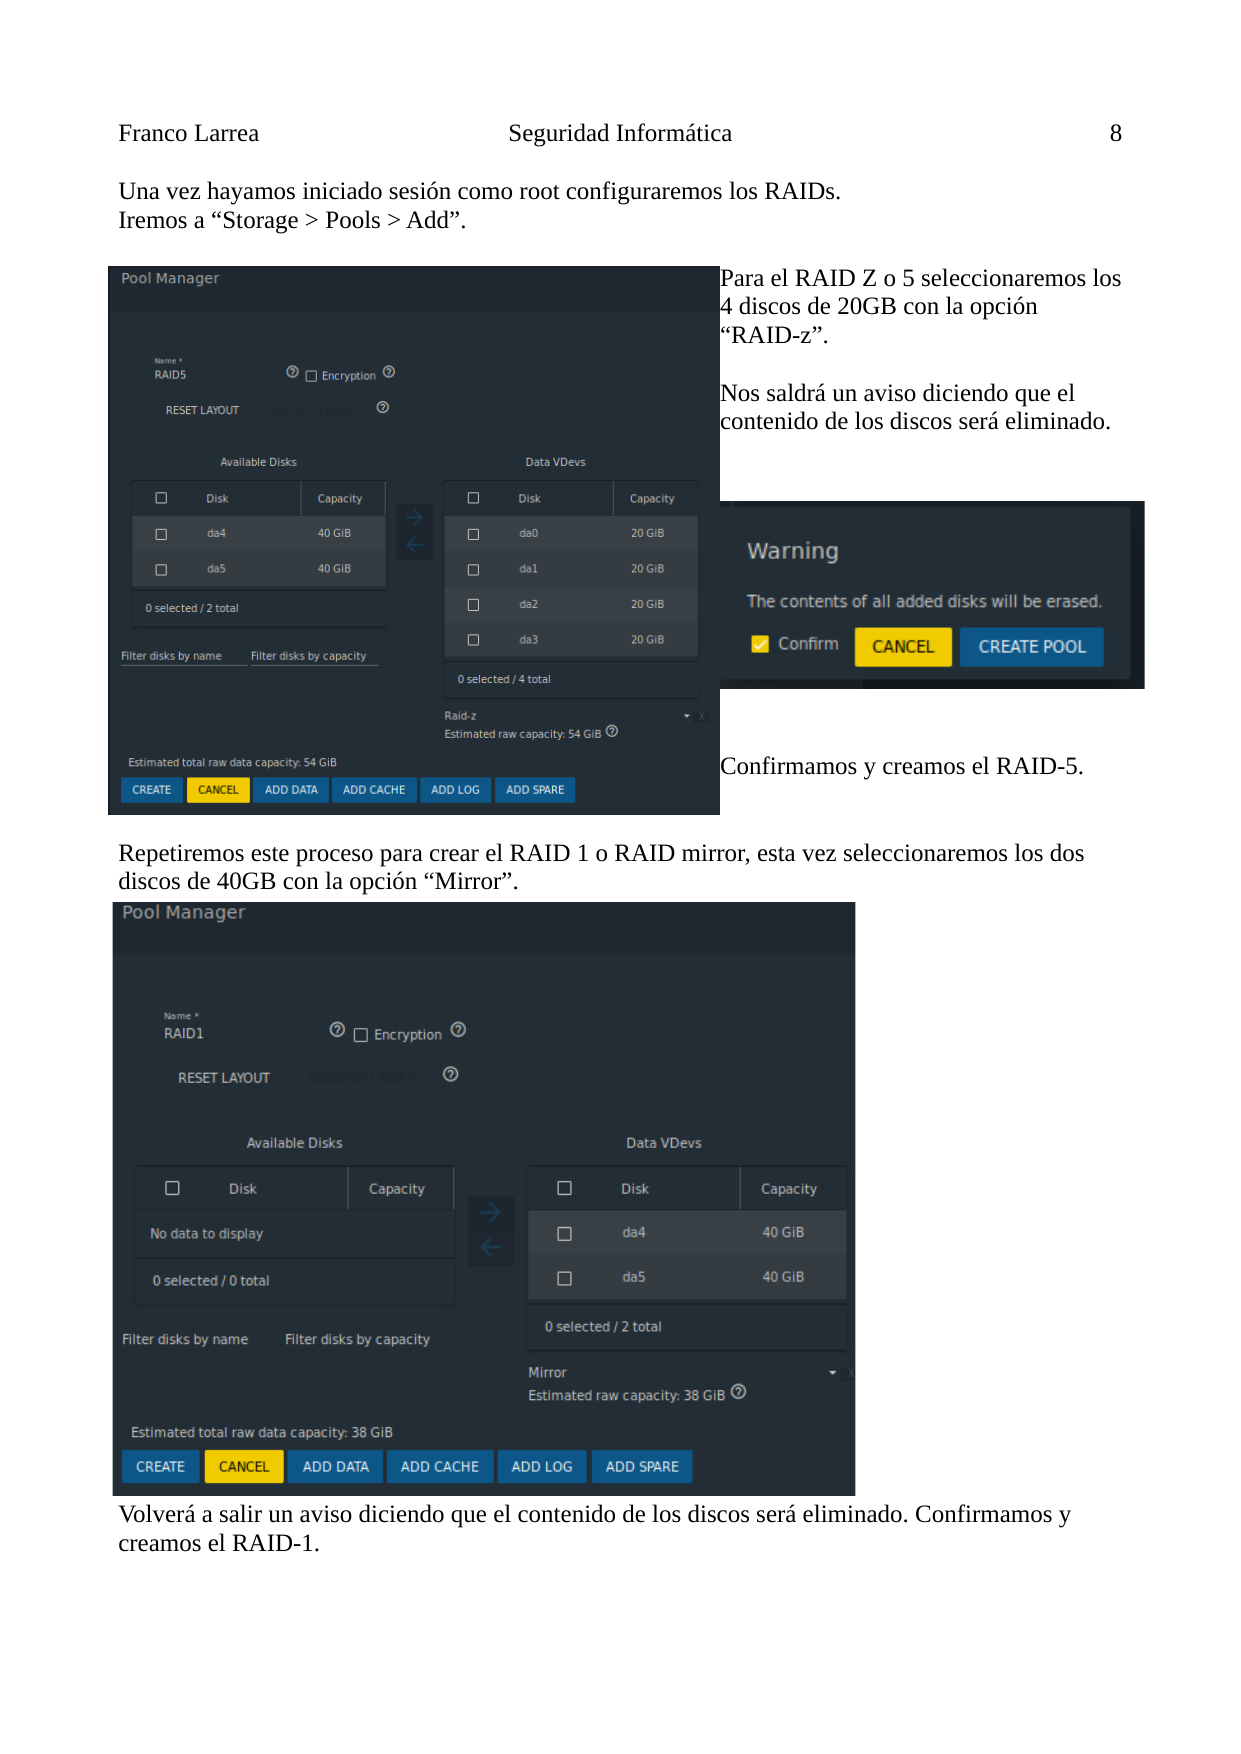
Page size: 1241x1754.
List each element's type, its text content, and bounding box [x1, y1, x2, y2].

text Una vez hayamos iniciado sesión como root configuraremos los RAIDs. [118, 176, 1122, 205]
text Confirmamos y creamos el RAID-5. [720, 751, 1122, 780]
picture [108, 266, 1145, 815]
text Volverá a salir un aviso diciendo que el contenido de los discos será eliminado. Confirmamos y creamos el RAID-1. [118, 1499, 1122, 1556]
text Para el RAID Z o 5 seleccionaremos los 4 discos de 20GB con la opción “RAID-z”. [118, 263, 1122, 349]
picture [112, 902, 856, 1496]
text Repetiremos este proceso para crear el RAID 1 o RAID mirror, esta vez seleccionaremos los dos discos de 40GB con la opción “Mirror”. [118, 838, 1122, 895]
text Iremos a “Storage > Pools > Add”. [118, 205, 1122, 234]
text Nos saldrá un aviso diciendo que el contenido de los discos será eliminado. [720, 378, 1122, 435]
